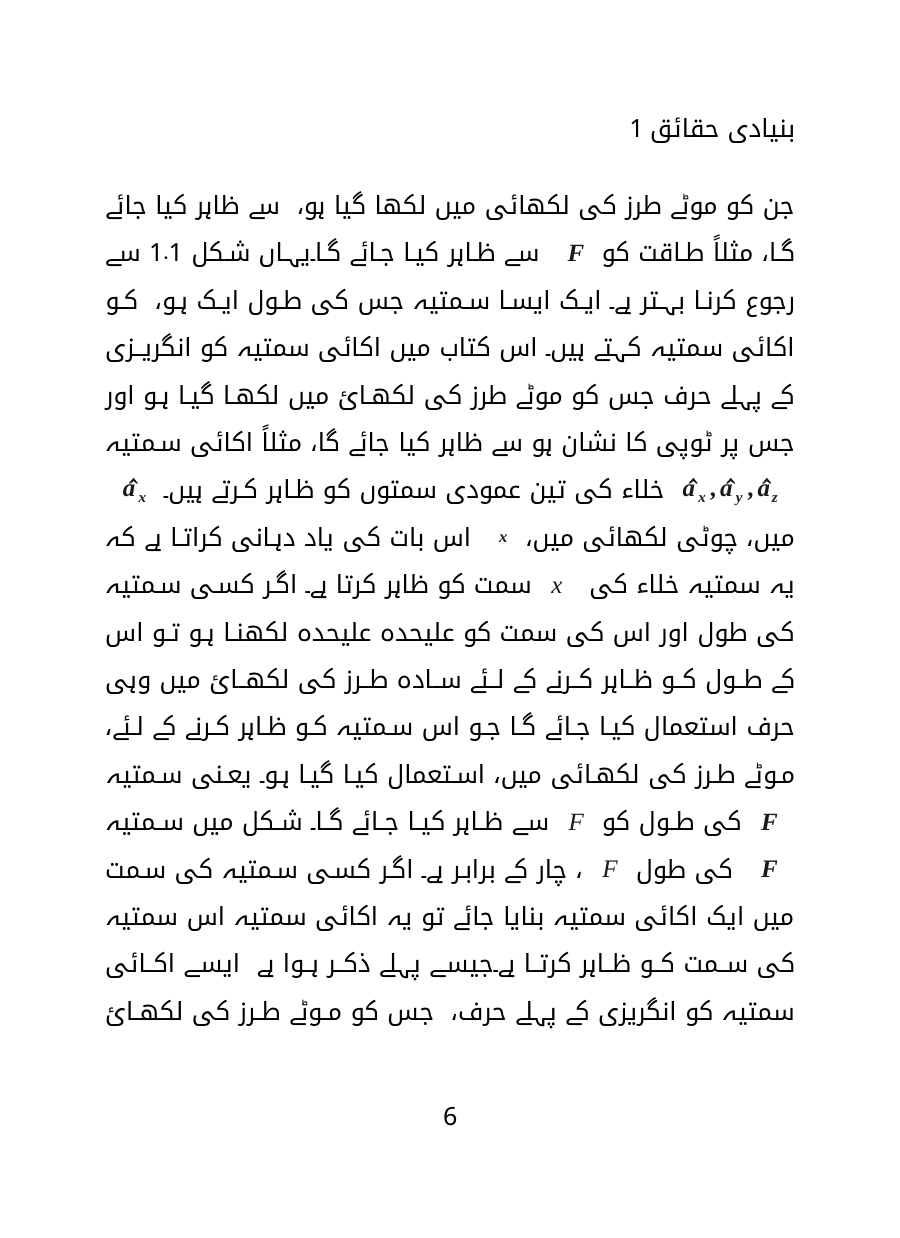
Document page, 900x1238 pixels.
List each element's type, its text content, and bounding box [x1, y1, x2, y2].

text وہ خط جس کا طول اور سمت معین ہو، اسے سمتیہ کہتے ہیں۔ سمتیہ کو انگریزی یا لاتینی زبان کے چھوٹے یا بڑے حروف، جن کو موٹے طرز کی لکھائی میں لکھا گیا ہو، سے ظاہر کیا جائے گا، مثلاً طاقت کو سے ظاہر کیا جائے گا۔یہاں شکل 1.1 سے رجوع کرنا بہتر ہے۔ ایک ایسا سمتیہ جس کی طول ایک ہو، کو اکائی سمتیہ کہتے ہیں۔ اس کتاب میں اکائی سمتیہ کو انگریزی کے پہلے حرف جس کو موٹے طرز کی لکھائ میں لکھا گیا ہو اور جس پر ٹوپی کا نشان ہو سے ظاہر کیا جائے گا، مثلاً اکائی سمتیہخلاء کی تین عمودی سمتوں کو ظاہر کرتے ہیں۔میں، چوٹی لکھائی میں، اس بات کی یاد دہانی کراتا ہے کہ یہ سمتیہ خلاء کی سمت کو ظاہر کرتا ہے۔ اگر کسی سمتیہ کی طول اور اس کی سمت کو علیحدہ علیحدہ لکھنا ہو تو اس کے طول کو ظاہر کرنے کے لئے سادہ طرز کی لکھائ میں وہی حرف استعمال کیا جائے گا جو اس سمتیہ کو ظاہر کرنے کے لئے، موٹے طرز کی لکھائی میں، استعمال کیا گیا ہو۔ یعنی سمتیہکی طول کوسے ظاہر کیا جائے گا۔ شکل میں سمتیہ کی طول، چار کے برابر ہے۔ اگر کسی سمتیہ کی سمت میں ایک اکائی سمتیہ بنایا جائے تو یہ اکائی سمتیہ اس سمتیہ کی سمت کو ظاہر کرتا ہے۔جیسے پہلے ذکر ہوا ہے ایسے اکائی سمتیہ کو انگریزی کے پہلے حرف، جس کو موٹے طرز کی لکھائ میں لکھا گیا ہو اور جس پر ٹوپی کا نشان ہو، سے ظاہر کیا جائے گا یعنی سمتیہکی سمت کوسے ظاہر کیا جائے گا۔یہاں، چوٹی لکھائی میں ، اس بات کی یاد دہانی کراتا ہے کہ یہ اکائی سمتیہ کی سمت کو ظاہر کر رہا ہے۔ شکل میں چونکہ طاقت دائیں جانب کو ہے لہٰذا اور برابر ہیں۔ [105, 182, 795, 1036]
